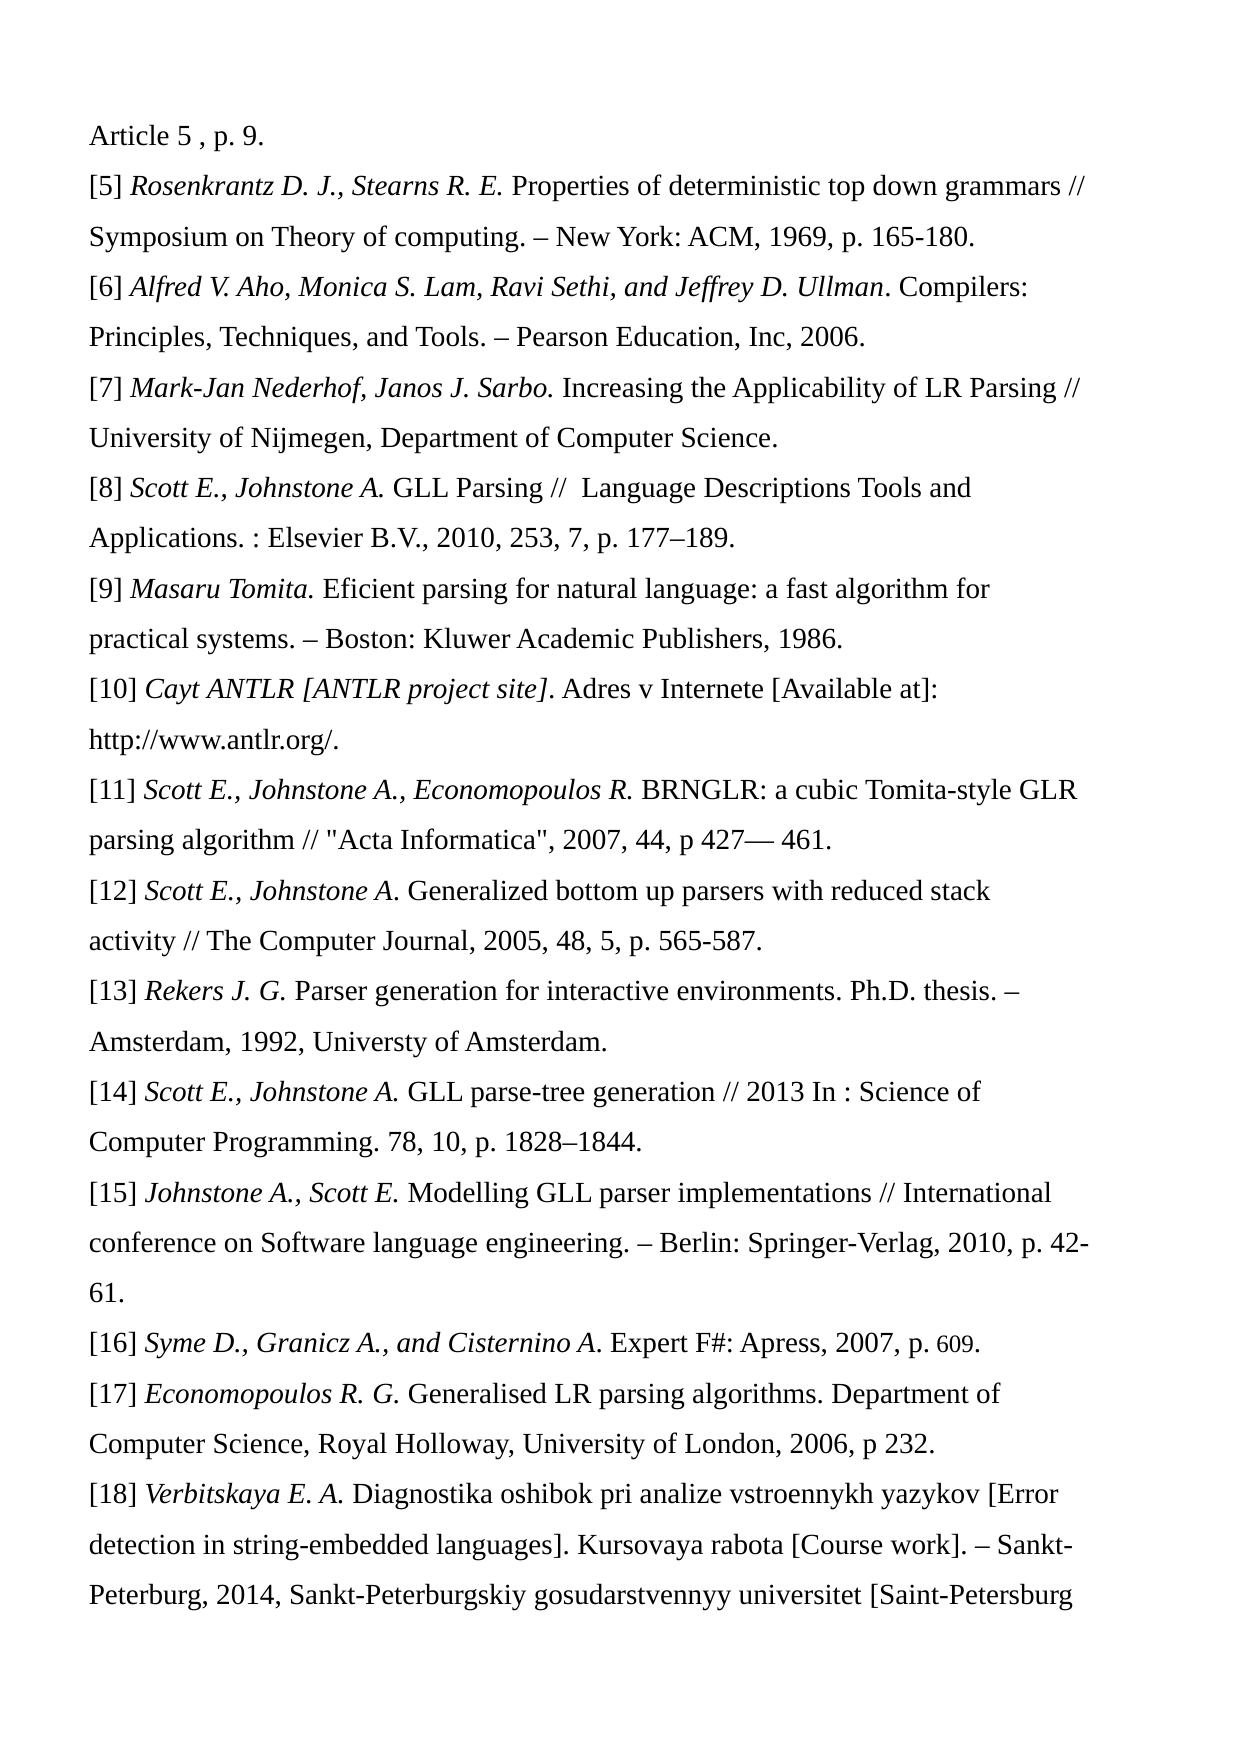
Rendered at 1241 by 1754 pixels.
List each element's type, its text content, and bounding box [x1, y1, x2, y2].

text Article 5 , p. 9. [88, 118, 1093, 152]
text [14] Scott E., Johnstone A. GLL parse-tree generation // 2013 In : Science of Computer Programming. 78, 10, p. 1828–1844. [88, 1074, 1093, 1158]
text [9] Masaru Tomita. Eficient parsing for natural language: a fast algorithm for practical systems. – Boston: Kluwer Academic Publishers, 1986. [88, 571, 1093, 655]
text [15] Johnstone A., Scott E. Modelling GLL parser implementations // International conference on Software language engineering. – Berlin: Springer-Verlag, 2010, p. 42-61. [88, 1175, 1093, 1309]
text [13] Rekers J. G. Parser generation for interactive environments. Ph.D. thesis. – Amsterdam, 1992, Universty of Amsterdam. [88, 973, 1093, 1057]
text [10] Cayt ANTLR [ANTLR project site]. Adres v Internete [Available at]: http://www.antlr.org/. [88, 672, 1093, 755]
text [17] Economopoulos R. G. Generalised LR parsing algorithms. Department of Computer Science, Royal Holloway, University of London, 2006, p 232. [88, 1376, 1093, 1460]
text [11] Scott E., Johnstone A., Economopoulos R. BRNGLR: a cubic Tomita-style GLR parsing algorithm // "Acta Informatica", 2007, 44, p 427— 461. [88, 772, 1093, 856]
text [7] Mark-Jan Nederhof, Janos J. Sarbo. Increasing the Applicability of LR Parsing // University of Nijmegen, Department of Computer Science. [88, 370, 1093, 453]
text [6] Alfred V. Aho, Monica S. Lam, Ravi Sethi, and Jeffrey D. Ullman. Compilers: Principles, Techniques, and Tools. – Pearson Education, Inc, 2006. [88, 269, 1093, 353]
text [16] Syme D., Granicz A., and Cisternino A. Expert F#: Apress, 2007, p. 609. [88, 1326, 1093, 1359]
text [12] Scott E., Johnstone A. Generalized bottom up parsers with reduced stack activity // The Computer Journal, 2005, 48, 5, p. 565-587. [88, 873, 1093, 957]
text [5] Rosenkrantz D. J., Stearns R. E. Properties of deterministic top down grammars // Symposium on Theory of computing. – New York: ACM, 1969, p. 165-180. [88, 168, 1093, 252]
text [8] Scott E., Johnstone A. GLL Parsing // Language Descriptions Tools and Applications. : Elsevier B.V., 2010, 253, 7, p. 177–189. [88, 470, 1093, 554]
text [18] Verbitskaya E. A. Diagnostika oshibok pri analize vstroennykh yazykov [Error detection in string-embedded languages]. Kursovaya rabota [Course work]. – Sankt-Peterburg, 2014, Sankt-Peterburgskiy gosudarstvennyy universitet [Saint-Petersburg [88, 1477, 1093, 1611]
